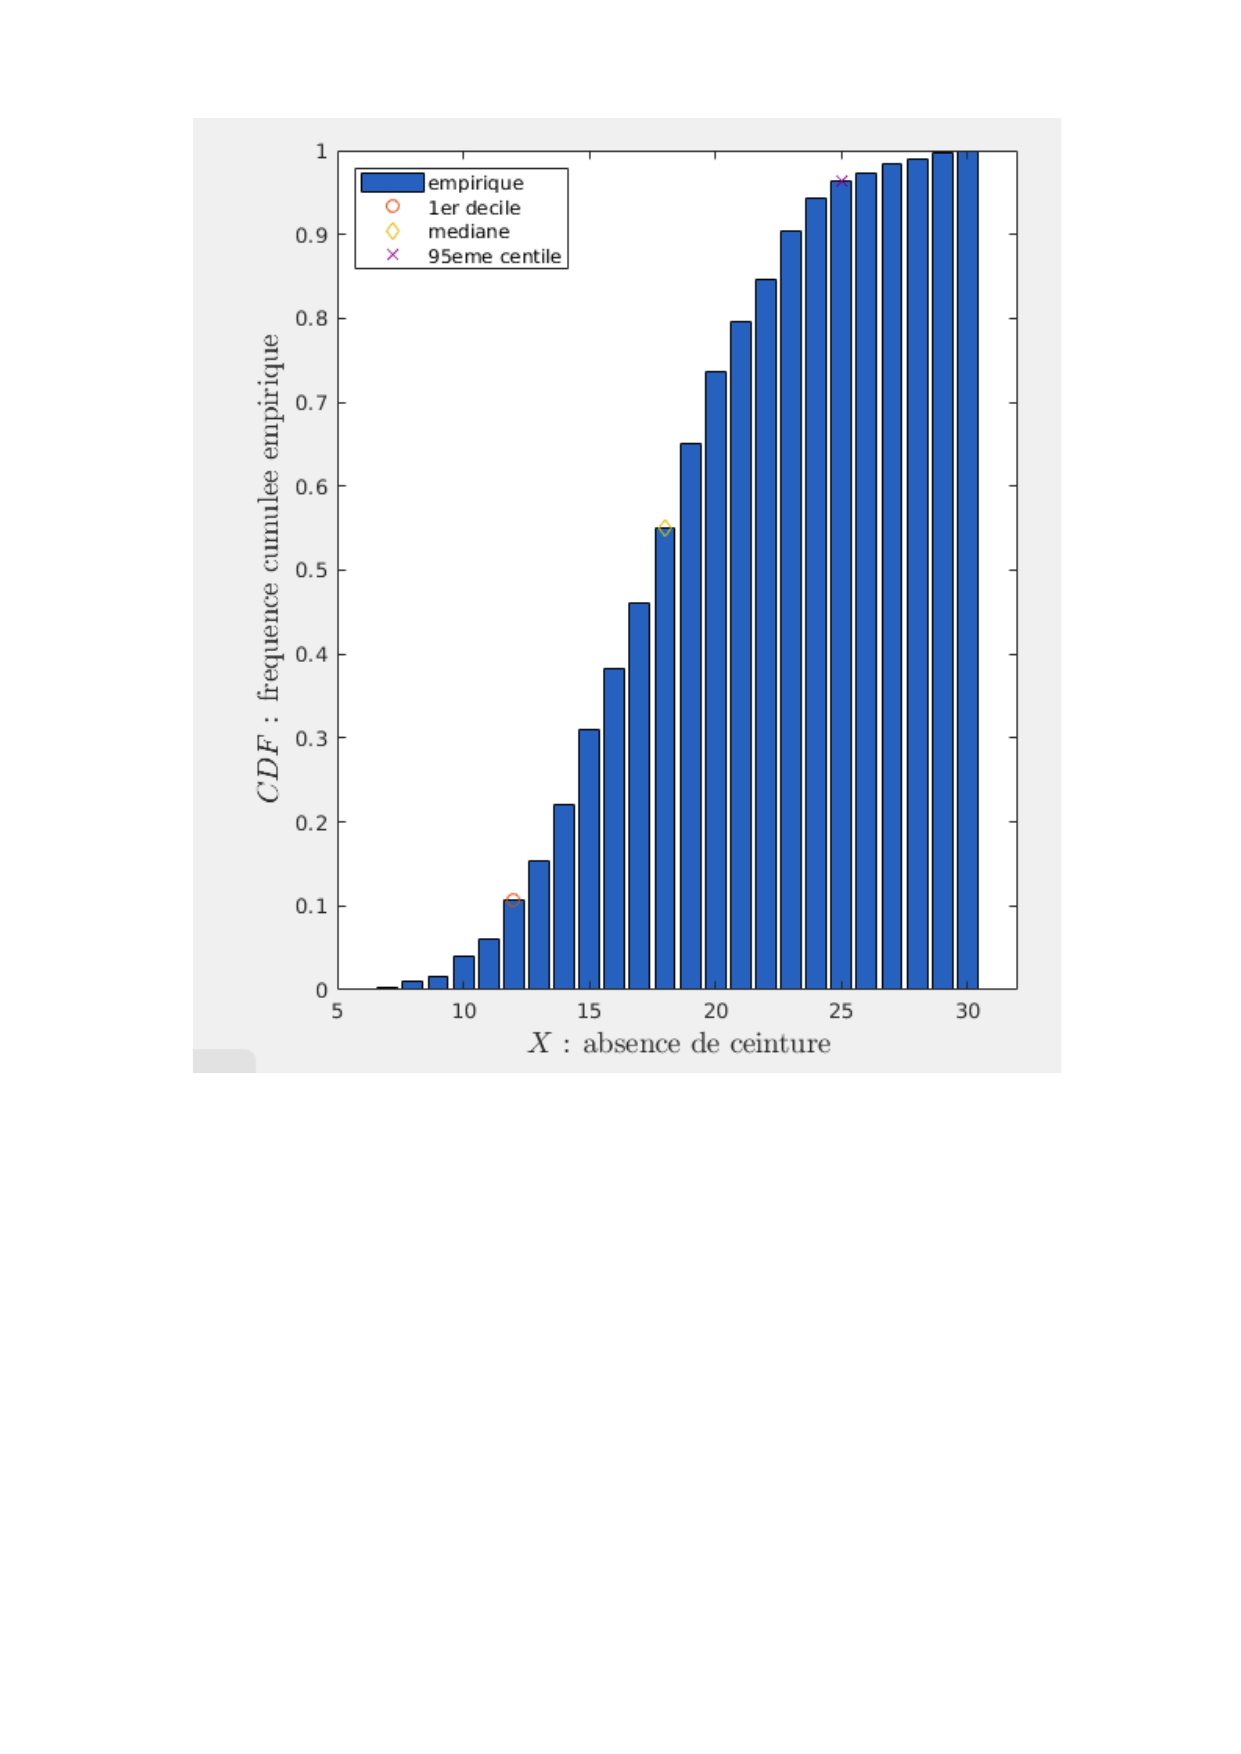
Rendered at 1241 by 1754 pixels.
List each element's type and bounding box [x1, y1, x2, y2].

picture [192, 118, 1062, 1073]
